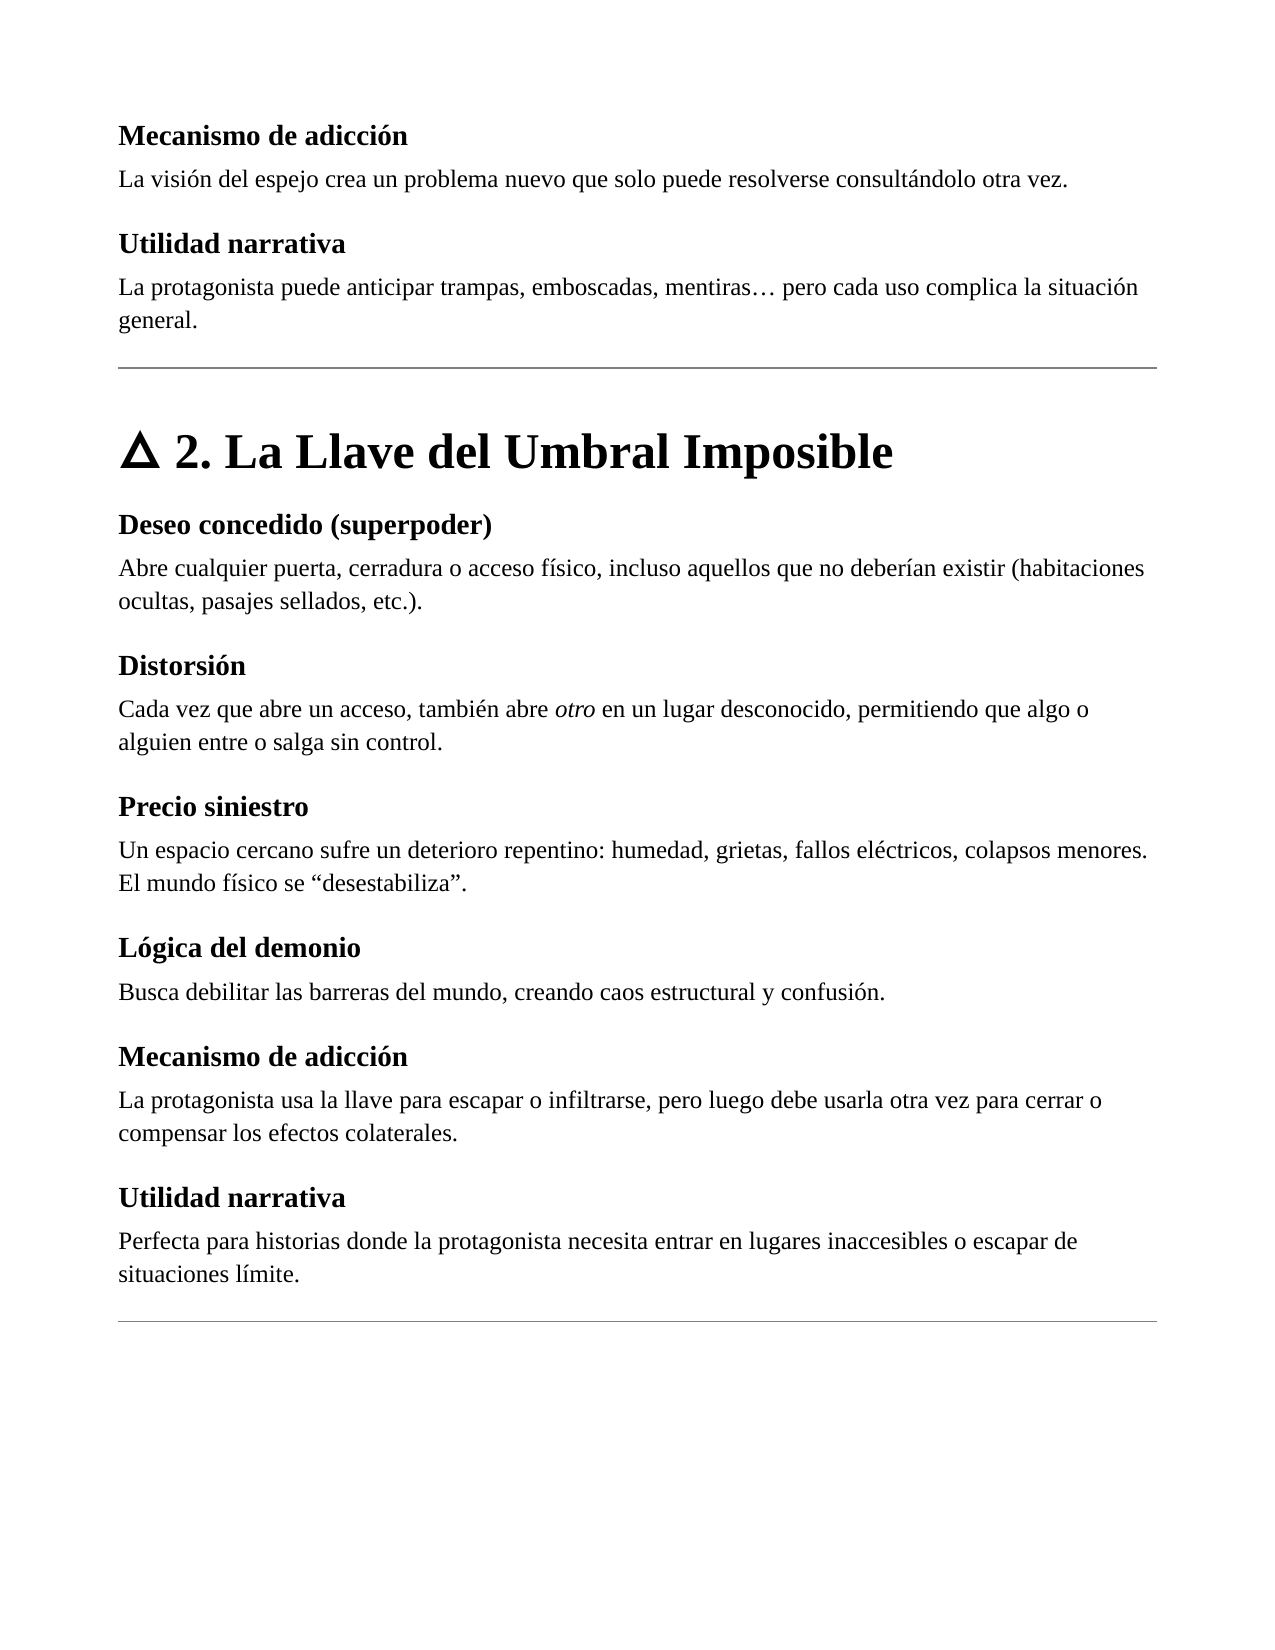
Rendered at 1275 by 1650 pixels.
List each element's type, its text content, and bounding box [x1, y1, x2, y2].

text Busca debilitar las barreras del mundo, creando caos estructural y confusión. [118, 977, 1157, 1005]
subtitle Utilidad narrativa [118, 226, 1157, 260]
subtitle Precio siniestro [118, 789, 1157, 823]
text Un espacio cercano sufre un deterioro repentino: humedad, grietas, fallos eléctricos, colapsos menores. El mundo físico se “desestabiliza”. [118, 835, 1157, 897]
subtitle Distorsión [118, 648, 1157, 682]
subtitle Lógica del demonio [118, 931, 1157, 964]
subtitle Mecanismo de adicción [118, 1039, 1157, 1072]
text Perfecta para historias donde la protagonista necesita entrar en lugares inaccesibles o escapar de situaciones límite. [118, 1226, 1157, 1288]
subtitle Deseo concedido (superpoder) [118, 507, 1157, 540]
text Cada vez que abre un acceso, también abre otro en un lugar desconocido, permitiendo que algo o alguien entre o salga sin control. [118, 694, 1157, 756]
text La visión del espejo crea un problema nuevo que solo puede resolverse consultándolo otra vez. [118, 164, 1157, 193]
subtitle Utilidad narrativa [118, 1180, 1157, 1214]
text Abre cualquier puerta, cerradura o acceso físico, incluso aquellos que no deberían existir (habitaciones ocultas, pasajes sellados, etc.). [118, 553, 1157, 615]
text La protagonista puede anticipar trampas, emboscadas, mentiras… pero cada uso complica la situación general. [118, 272, 1157, 334]
subtitle Mecanismo de adicción [118, 118, 1157, 152]
subtitle 🜂 2. La Llave del Umbral Imposible [118, 422, 1157, 480]
text La protagonista usa la llave para escapar o infiltrarse, pero luego debe usarla otra vez para cerrar o compensar los efectos colaterales. [118, 1085, 1157, 1147]
